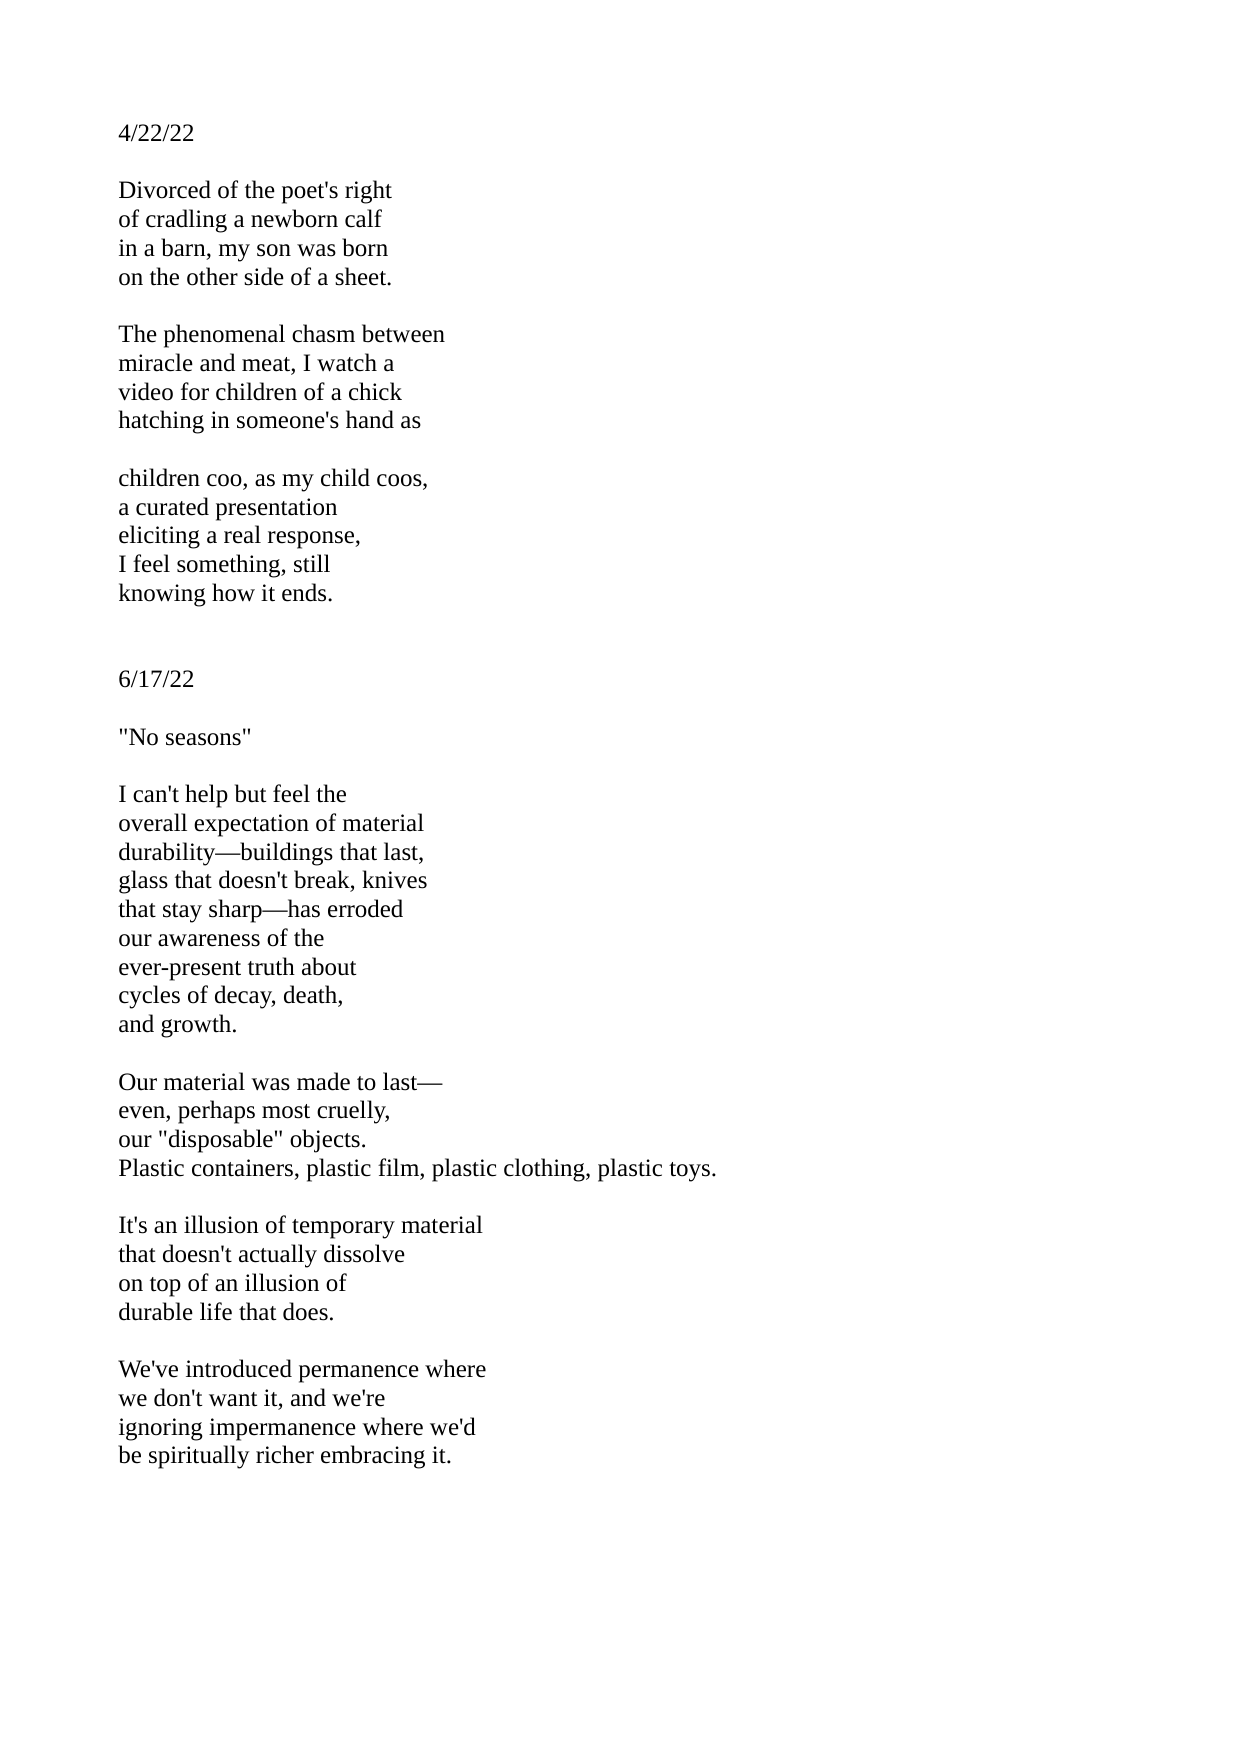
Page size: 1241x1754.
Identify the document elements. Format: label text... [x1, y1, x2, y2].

text children coo, as my child coos, [118, 463, 1122, 492]
text we don't want it, and we're [118, 1383, 1122, 1412]
text I can't help but feel the [118, 779, 1122, 808]
text Our material was made to last— [118, 1067, 1122, 1096]
text cycles of decay, death, [118, 981, 1122, 1009]
text even, perhaps most cruelly, [118, 1096, 1122, 1124]
text durable life that does. [118, 1297, 1122, 1326]
text a curated presentation [118, 492, 1122, 521]
text ever-present truth about [118, 952, 1122, 981]
text 4/22/22 [118, 118, 1122, 147]
text It's an illusion of temporary material [118, 1211, 1122, 1239]
text overall expectation of material [118, 808, 1122, 837]
text of cradling a newborn calf [118, 204, 1122, 233]
text We've introduced permanence where [118, 1354, 1122, 1383]
text on top of an illusion of [118, 1268, 1122, 1297]
text hatching in someone's hand as [118, 406, 1122, 434]
text be spiritually richer embracing it. [118, 1441, 1122, 1469]
text eliciting a real response, [118, 521, 1122, 549]
text 6/17/22 [118, 664, 1122, 693]
text our "disposable" objects. [118, 1124, 1122, 1153]
text The phenomenal chasm between [118, 319, 1122, 348]
text Plastic containers, plastic film, plastic clothing, plastic toys. [118, 1153, 1122, 1182]
text Divorced of the poet's right [118, 176, 1122, 204]
text miracle and meat, I watch a [118, 348, 1122, 377]
text and growth. [118, 1009, 1122, 1038]
text knowing how it ends. [118, 578, 1122, 607]
text in a barn, my son was born [118, 233, 1122, 262]
text on the other side of a sheet. [118, 262, 1122, 291]
text video for children of a chick [118, 377, 1122, 406]
text "No seasons" [118, 722, 1122, 751]
text that doesn't actually dissolve [118, 1239, 1122, 1268]
text that stay sharp—has erroded [118, 894, 1122, 923]
text I feel something, still [118, 549, 1122, 578]
text our awareness of the [118, 923, 1122, 952]
text durability—buildings that last, [118, 837, 1122, 866]
text ignoring impermanence where we'd [118, 1412, 1122, 1441]
text glass that doesn't break, knives [118, 866, 1122, 894]
